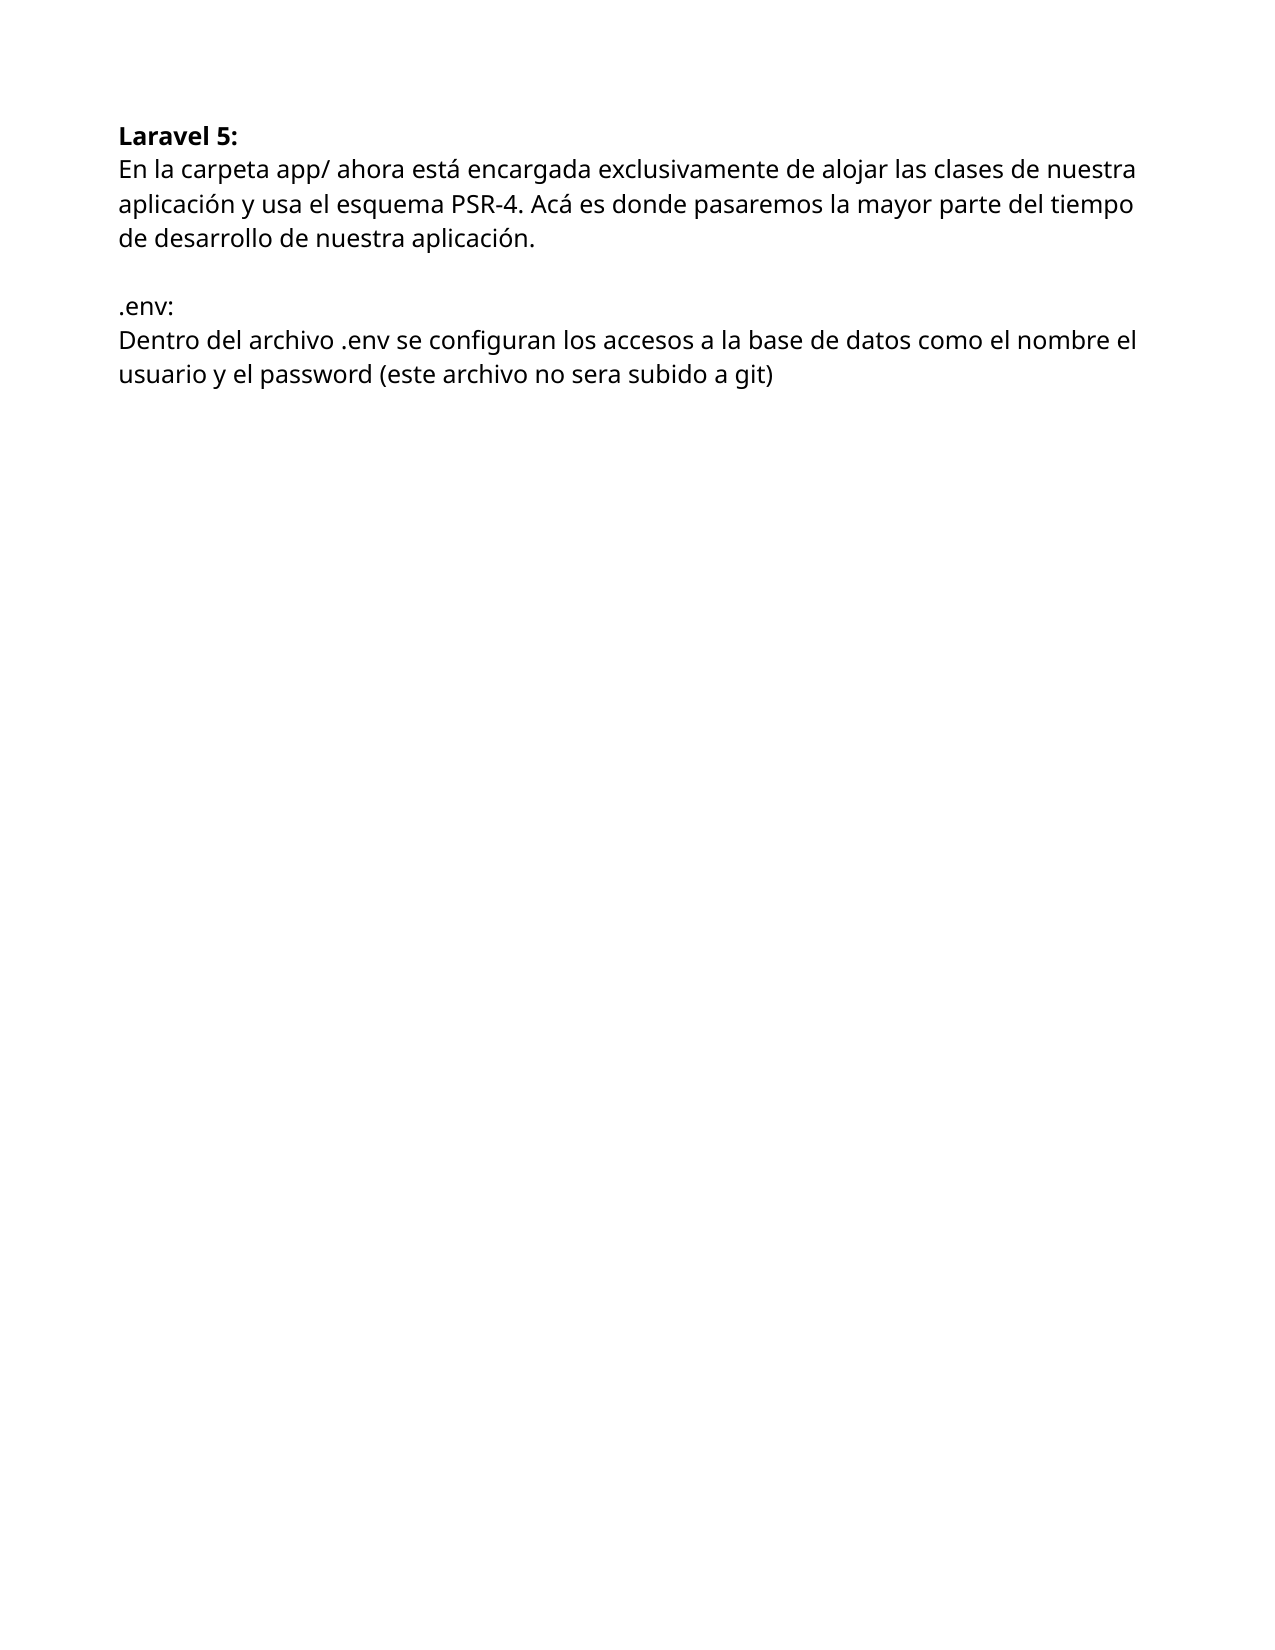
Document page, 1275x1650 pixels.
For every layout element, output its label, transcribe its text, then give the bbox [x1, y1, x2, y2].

text .env: [118, 288, 1157, 322]
text Dentro del archivo .env se configuran los accesos a la base de datos como el nombre el usuario y el password (este archivo no sera subido a git) [118, 322, 1157, 391]
text Laravel 5: [118, 118, 1157, 152]
text En la carpeta app/ ahora está encargada exclusivamente de alojar las clases de nuestra aplicación y usa el esquema PSR-4. Acá es donde pasaremos la mayor parte del tiempo de desarrollo de nuestra aplicación. [118, 152, 1157, 254]
